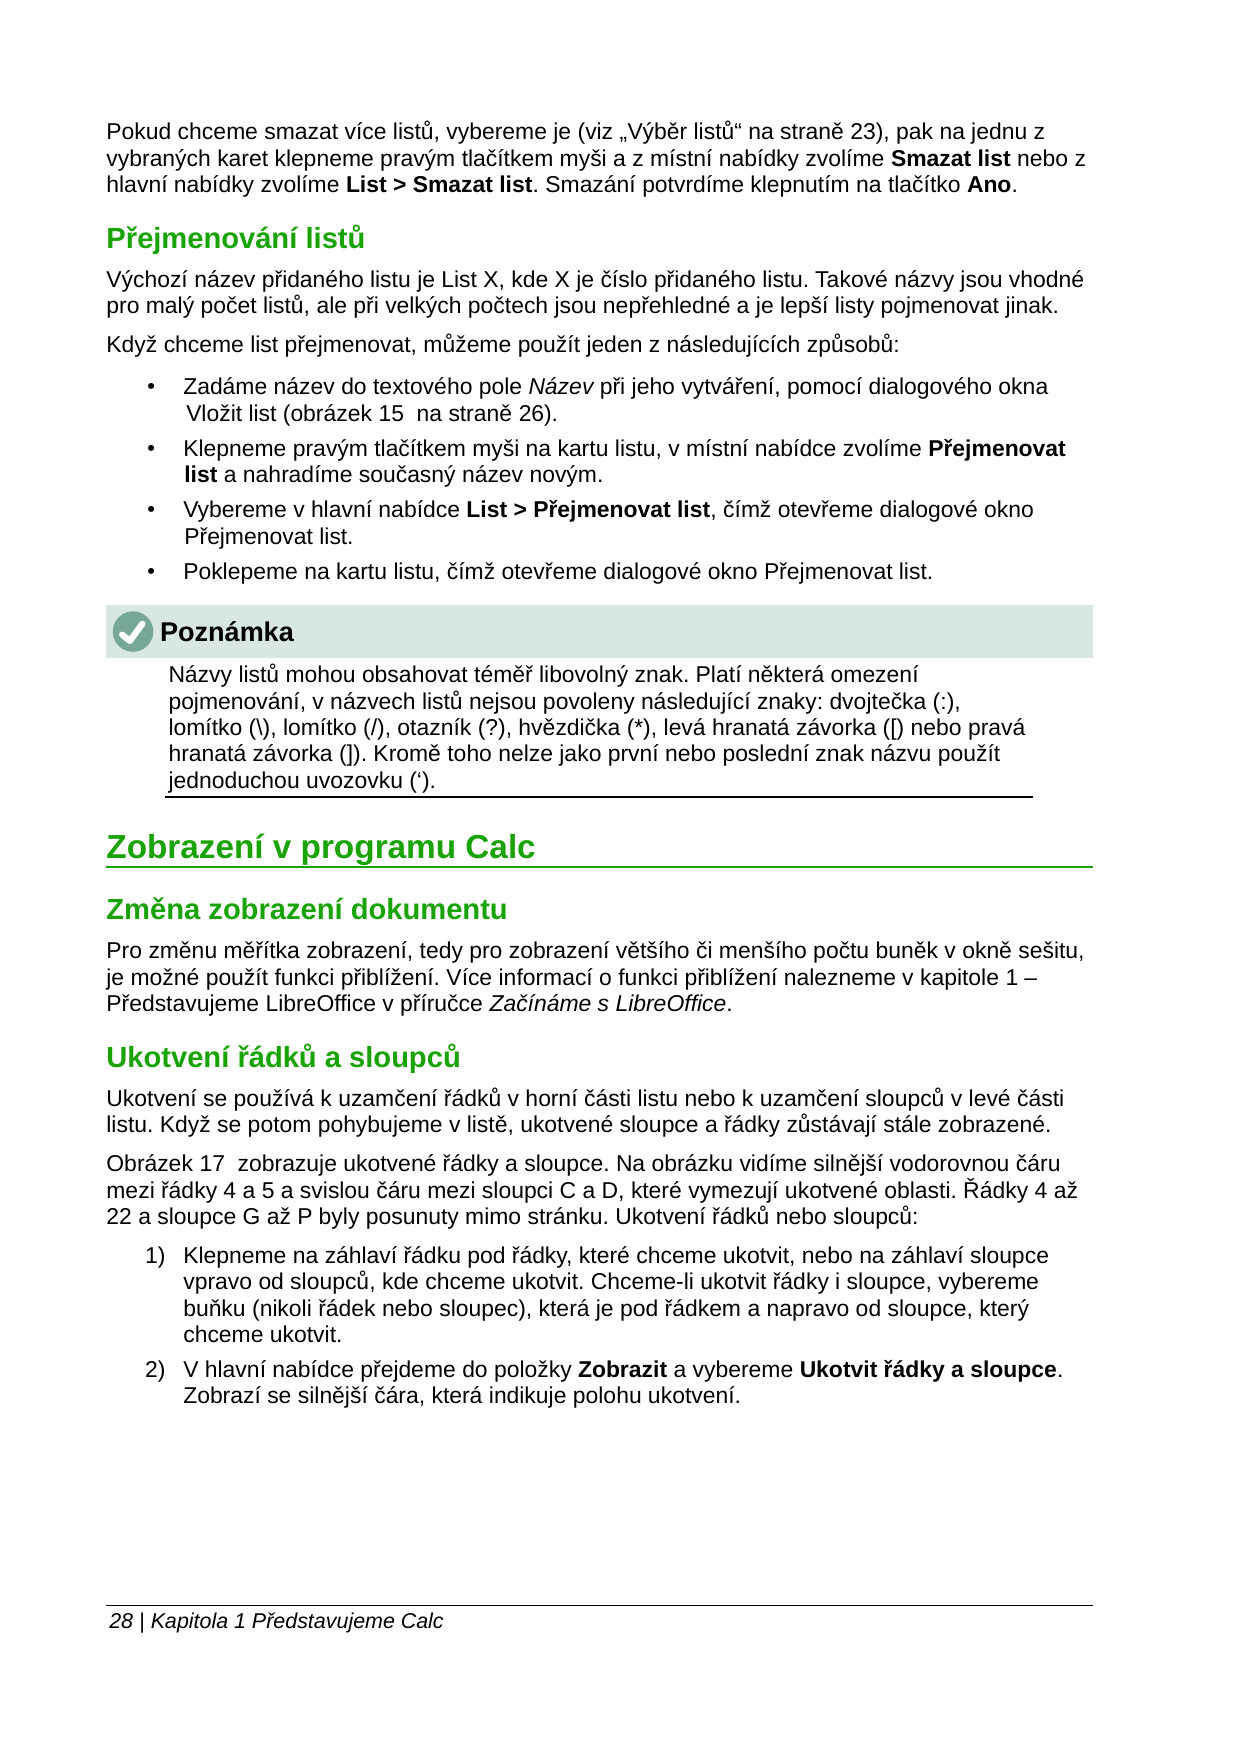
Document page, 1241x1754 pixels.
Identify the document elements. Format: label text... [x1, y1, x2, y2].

text Obrázek 17 zobrazuje ukotvené řádky a sloupce. Na obrázku vidíme silnější vodorovnou čáru mezi řádky 4 a 5 a svislou čáru mezi sloupci C a D, které vymezují ukotvené oblasti. Řádky 4 až 22 a sloupce G až P byly posunuty mimo stránku. Ukotvení řádků nebo sloupců: [106, 1150, 1093, 1229]
list Vybereme v hlavní nabídce List > Přejmenovat list, čímž otevřeme dialogové okno Přejmenovat list. [144, 493, 1093, 549]
list Zadáme název do textového pole Název při jeho vytváření, pomocí dialogového okna Vložit list (obrázek 15 na straně 24). [144, 370, 1093, 426]
subtitle Poznámka [106, 605, 1093, 658]
list Klepneme na záhlaví řádku pod řádky, které chceme ukotvit, nebo na záhlaví sloupce vpravo od sloupců, kde chceme ukotvit. Chceme-li ukotvit řádky i sloupce, vybereme buňku (nikoli řádek nebo sloupec), která je pod řádkem a napravo od sloupce, který chceme ukotvit. [165, 1242, 1093, 1347]
text Názvy listů mohou obsahovat téměř libovolný znak. Platí některá omezení pojmenování, v názvech listů nejsou povoleny následující znaky: dvojtečka (:), lomítko (\), lomítko (/), otazník (?), hvězdička (*), levá hranatá závorka ([) nebo pravá hranatá závorka (]). Kromě toho nelze jako první nebo poslední znak názvu použít jednoduchou uvozovku (‘). [165, 658, 1033, 796]
list Poklepeme na kartu listu, čímž otevřeme dialogové okno Přejmenovat list. [144, 555, 1093, 587]
list Když chceme list přejmenovat, můžeme použít jeden z následujících způsobů: [106, 331, 1093, 358]
text Výchozí název přidaného listu je List X, kde X je číslo přidaného listu. Takové názvy jsou vhodné pro malý počet listů, ale při velkých počtech jsou nepřehledné a je lepší listy pojmenovat jinak. [106, 266, 1093, 319]
text Pokud chceme smazat více listů, vybereme je (viz „Výběr listů“ na straně 22), pak na jednu z vybraných karet klepneme pravým tlačítkem myši a z místní nabídky zvolíme Smazat list nebo z hlavní nabídky zvolíme List > Smazat list. Smazání potvrdíme klepnutím na tlačítko Ano. [106, 118, 1093, 197]
subtitle Změna zobrazení dokumentu [106, 892, 1093, 925]
text Ukotvení se používá k uzamčení řádků v horní části listu nebo k uzamčení sloupců v levé části listu. Když se potom pohybujeme v listě, ukotvené sloupce a řádky zůstávají stále zobrazené. [106, 1085, 1093, 1138]
list Klepneme pravým tlačítkem myši na kartu listu, v místní nabídce zvolíme Přejmenovat list a nahradíme současný název novým. [144, 432, 1093, 487]
subtitle Ukotvení řádků a sloupců [106, 1040, 1093, 1073]
list V hlavní nabídce přejdeme do položky Zobrazit a vybereme Ukotvit řádky a sloupce. Zobrazí se silnější čára, která indikuje polohu ukotvení. [165, 1356, 1093, 1409]
subtitle Přejmenování listů [106, 221, 1093, 254]
subtitle Zobrazení v programu Calc [106, 828, 1093, 866]
text Pro změnu měřítka zobrazení, tedy pro zobrazení většího či menšího počtu buněk v okně sešitu, je možné použít funkci přiblížení. Více informací o funkci přiblížení nalezneme v kapitole 1 – Představujeme LibreOffice v příručce Začínáme s LibreOffice. [106, 937, 1093, 1016]
